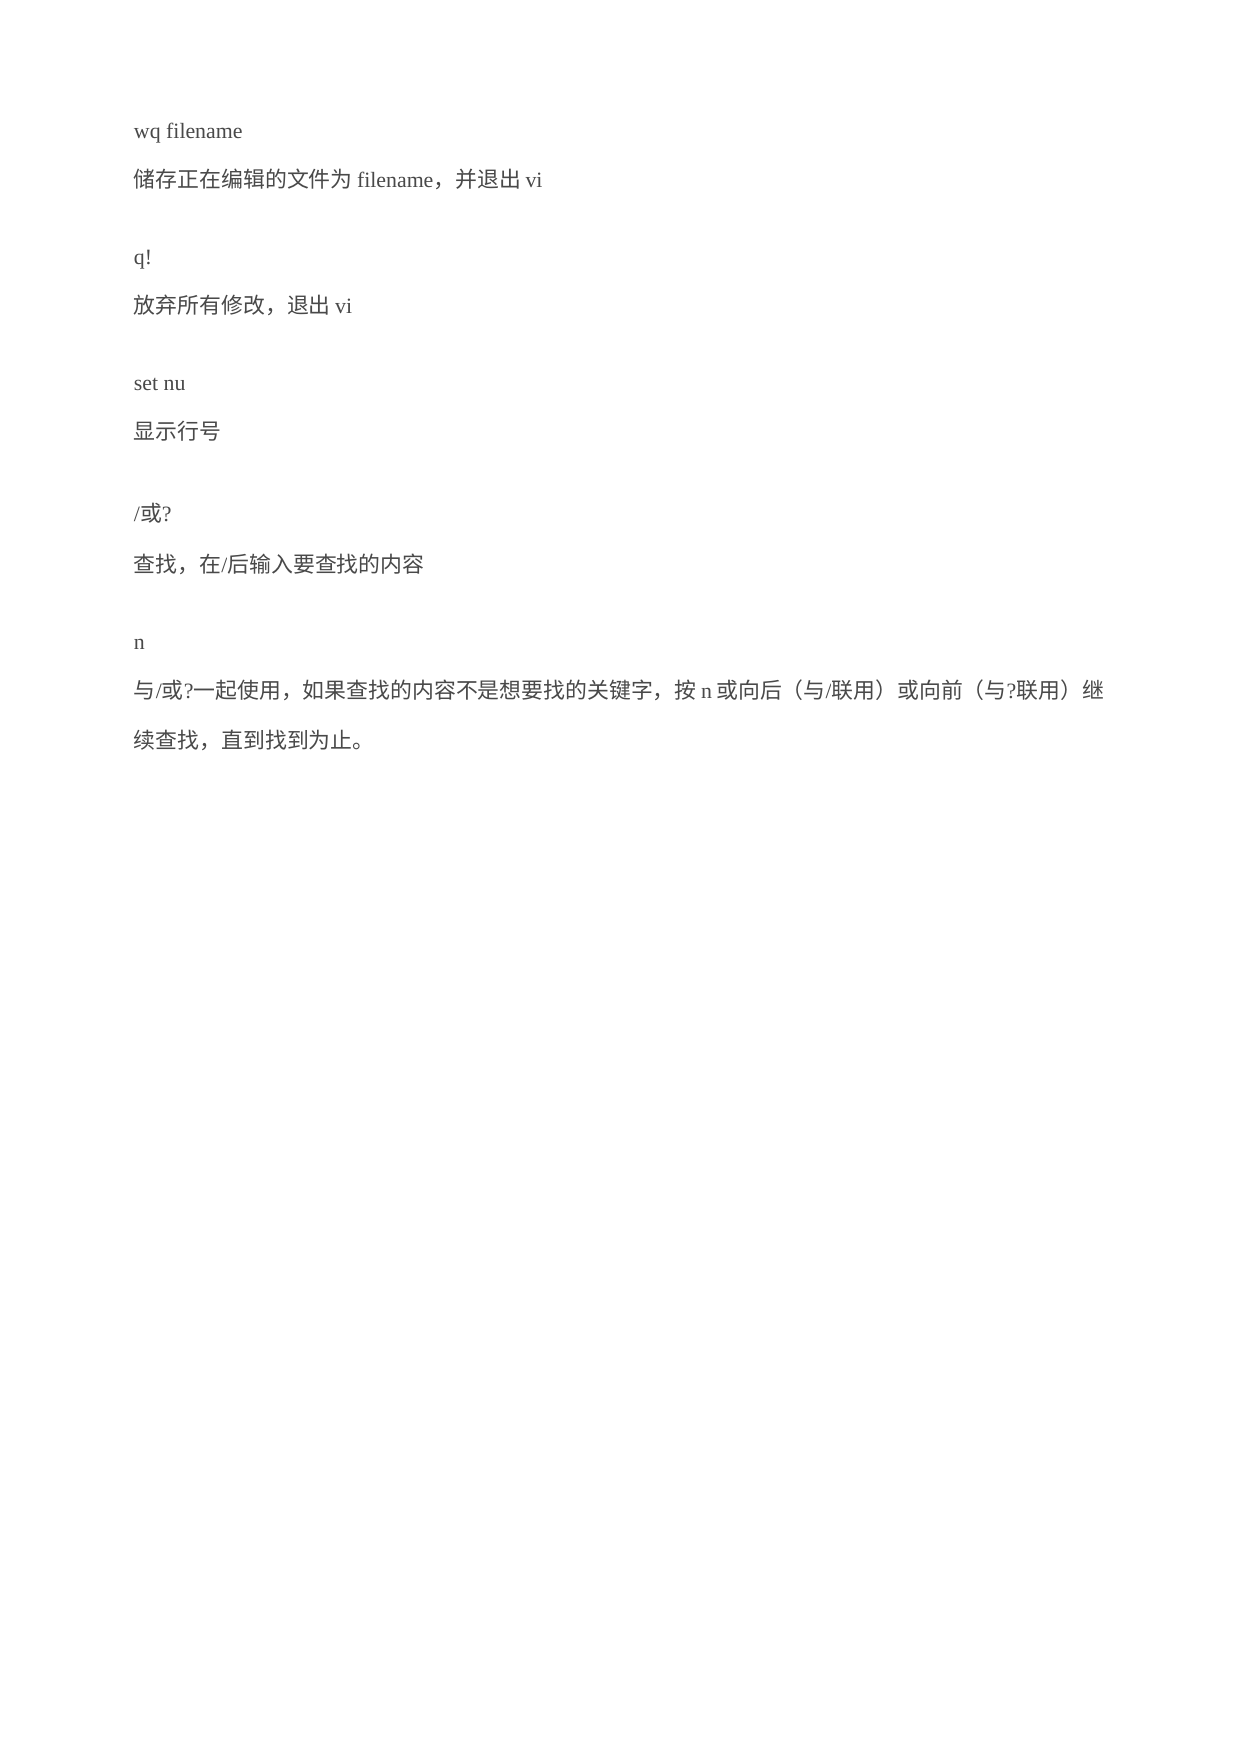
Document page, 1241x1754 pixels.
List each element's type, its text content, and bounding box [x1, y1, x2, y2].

text /或? 查找，在/后输入要查找的内容 [134, 496, 1106, 578]
text set nu 显示行号 [134, 370, 1106, 446]
text q! 放弃所有修改，退出vi [134, 244, 1106, 320]
text n 与/或?一起使用，如果查找的内容不是想要找的关键字，按n或向后（与/联用）或向前（与?联用）继续查找，直到找到为止。 [134, 629, 1106, 755]
text wq filename 储存正在编辑的文件为filename，并退出vi [134, 118, 1106, 194]
